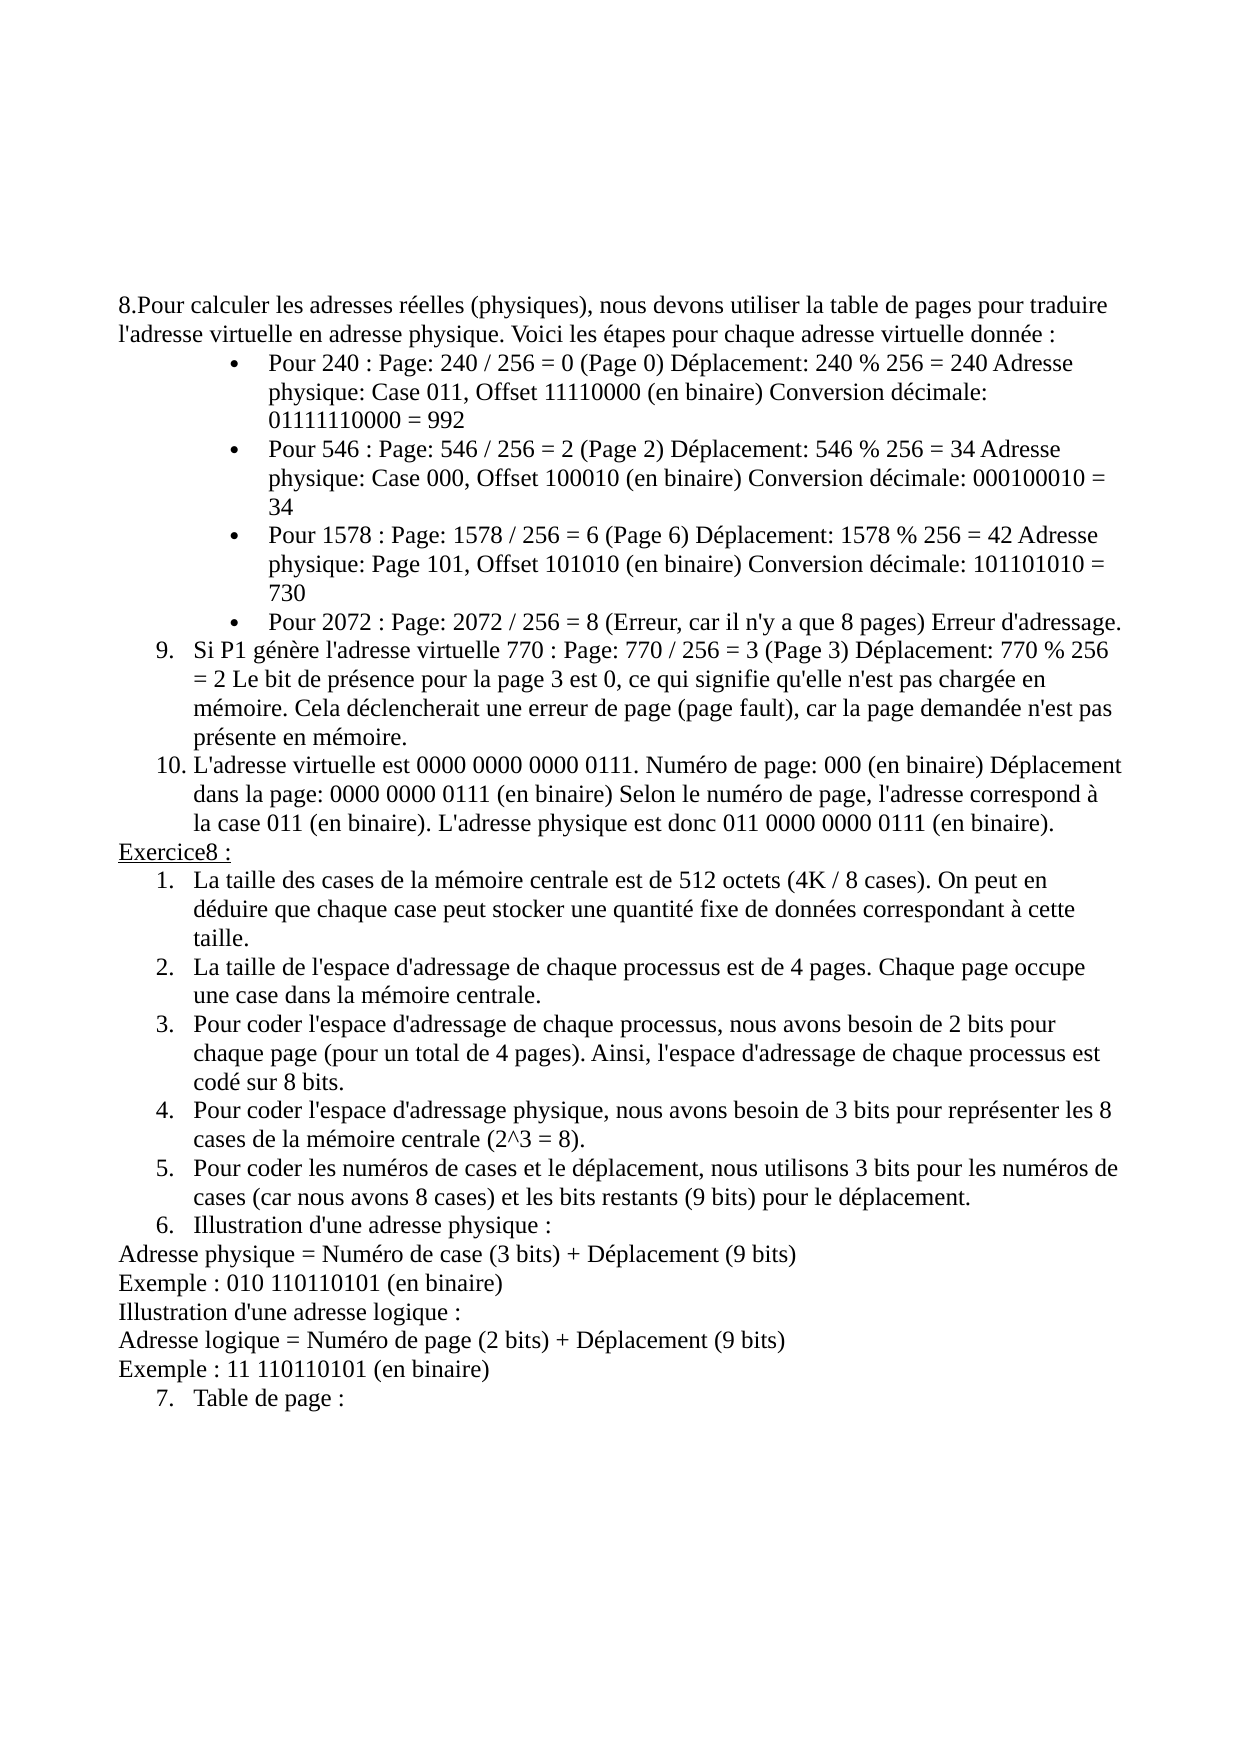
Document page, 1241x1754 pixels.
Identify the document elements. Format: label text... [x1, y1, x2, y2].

list La taille de l'espace d'adressage de chaque processus est de 4 pages. Chaque page occupe une case dans la mémoire centrale. [156, 952, 1122, 1009]
list Pour 2072 : Page: 2072 / 256 = 8 (Erreur, car il n'y a que 8 pages) Erreur d'adressage. [231, 607, 1122, 636]
text Exemple : 010 110110101 (en binaire) [118, 1268, 1122, 1297]
list Pour 1578 : Page: 1578 / 256 = 6 (Page 6) Déplacement: 1578 % 256 = 42 Adresse physique: Page 101, Offset 101010 (en binaire) Conversion décimale: 101101010 = 730 [231, 521, 1122, 607]
list Pour 546 : Page: 546 / 256 = 2 (Page 2) Déplacement: 546 % 256 = 34 Adresse physique: Case 000, Offset 100010 (en binaire) Conversion décimale: 000100010 = 34 [231, 434, 1122, 521]
list Pour 240 : Page: 240 / 256 = 0 (Page 0) Déplacement: 240 % 256 = 240 Adresse physique: Case 011, Offset 11110000 (en binaire) Conversion décimale: 01111110000 = 992 [231, 348, 1122, 434]
list Pour coder l'espace d'adressage de chaque processus, nous avons besoin de 2 bits pour chaque page (pour un total de 4 pages). Ainsi, l'espace d'adressage de chaque processus est codé sur 8 bits. [156, 1009, 1122, 1096]
text Adresse physique = Numéro de case (3 bits) + Déplacement (9 bits) [118, 1239, 1122, 1268]
list Si P1 génère l'adresse virtuelle 770 : Page: 770 / 256 = 3 (Page 3) Déplacement: 770 % 256 = 2 Le bit de présence pour la page 3 est 0, ce qui signifie qu'elle n'est pas chargée en mémoire. Cela déclencherait une erreur de page (page fault), car la page demandée n'est pas présente en mémoire. [156, 636, 1122, 751]
list Illustration d'une adresse physique : [156, 1211, 1122, 1239]
text Exemple : 11 110110101 (en binaire) [118, 1354, 1122, 1383]
text Illustration d'une adresse logique : [118, 1297, 1122, 1326]
list Pour coder l'espace d'adressage physique, nous avons besoin de 3 bits pour représenter les 8 cases de la mémoire centrale (2^3 = 8). [156, 1096, 1122, 1153]
list La taille des cases de la mémoire centrale est de 512 octets (4K / 8 cases). On peut en déduire que chaque case peut stocker une quantité fixe de données correspondant à cette taille. [156, 866, 1122, 952]
text Exercice8 : [118, 837, 1122, 866]
list L'adresse virtuelle est 0000 0000 0000 0111. Numéro de page: 000 (en binaire) Déplacement dans la page: 0000 0000 0111 (en binaire) Selon le numéro de page, l'adresse correspond à la case 011 (en binaire). L'adresse physique est donc 011 0000 0000 0111 (en binaire). [156, 751, 1122, 837]
text Adresse logique = Numéro de page (2 bits) + Déplacement (9 bits) [118, 1326, 1122, 1354]
list Table de page : [156, 1383, 1122, 1412]
list Pour coder les numéros de cases et le déplacement, nous utilisons 3 bits pour les numéros de cases (car nous avons 8 cases) et les bits restants (9 bits) pour le déplacement. [156, 1153, 1122, 1211]
text 8.Pour calculer les adresses réelles (physiques), nous devons utiliser la table de pages pour traduire l'adresse virtuelle en adresse physique. Voici les étapes pour chaque adresse virtuelle donnée : [118, 291, 1122, 348]
